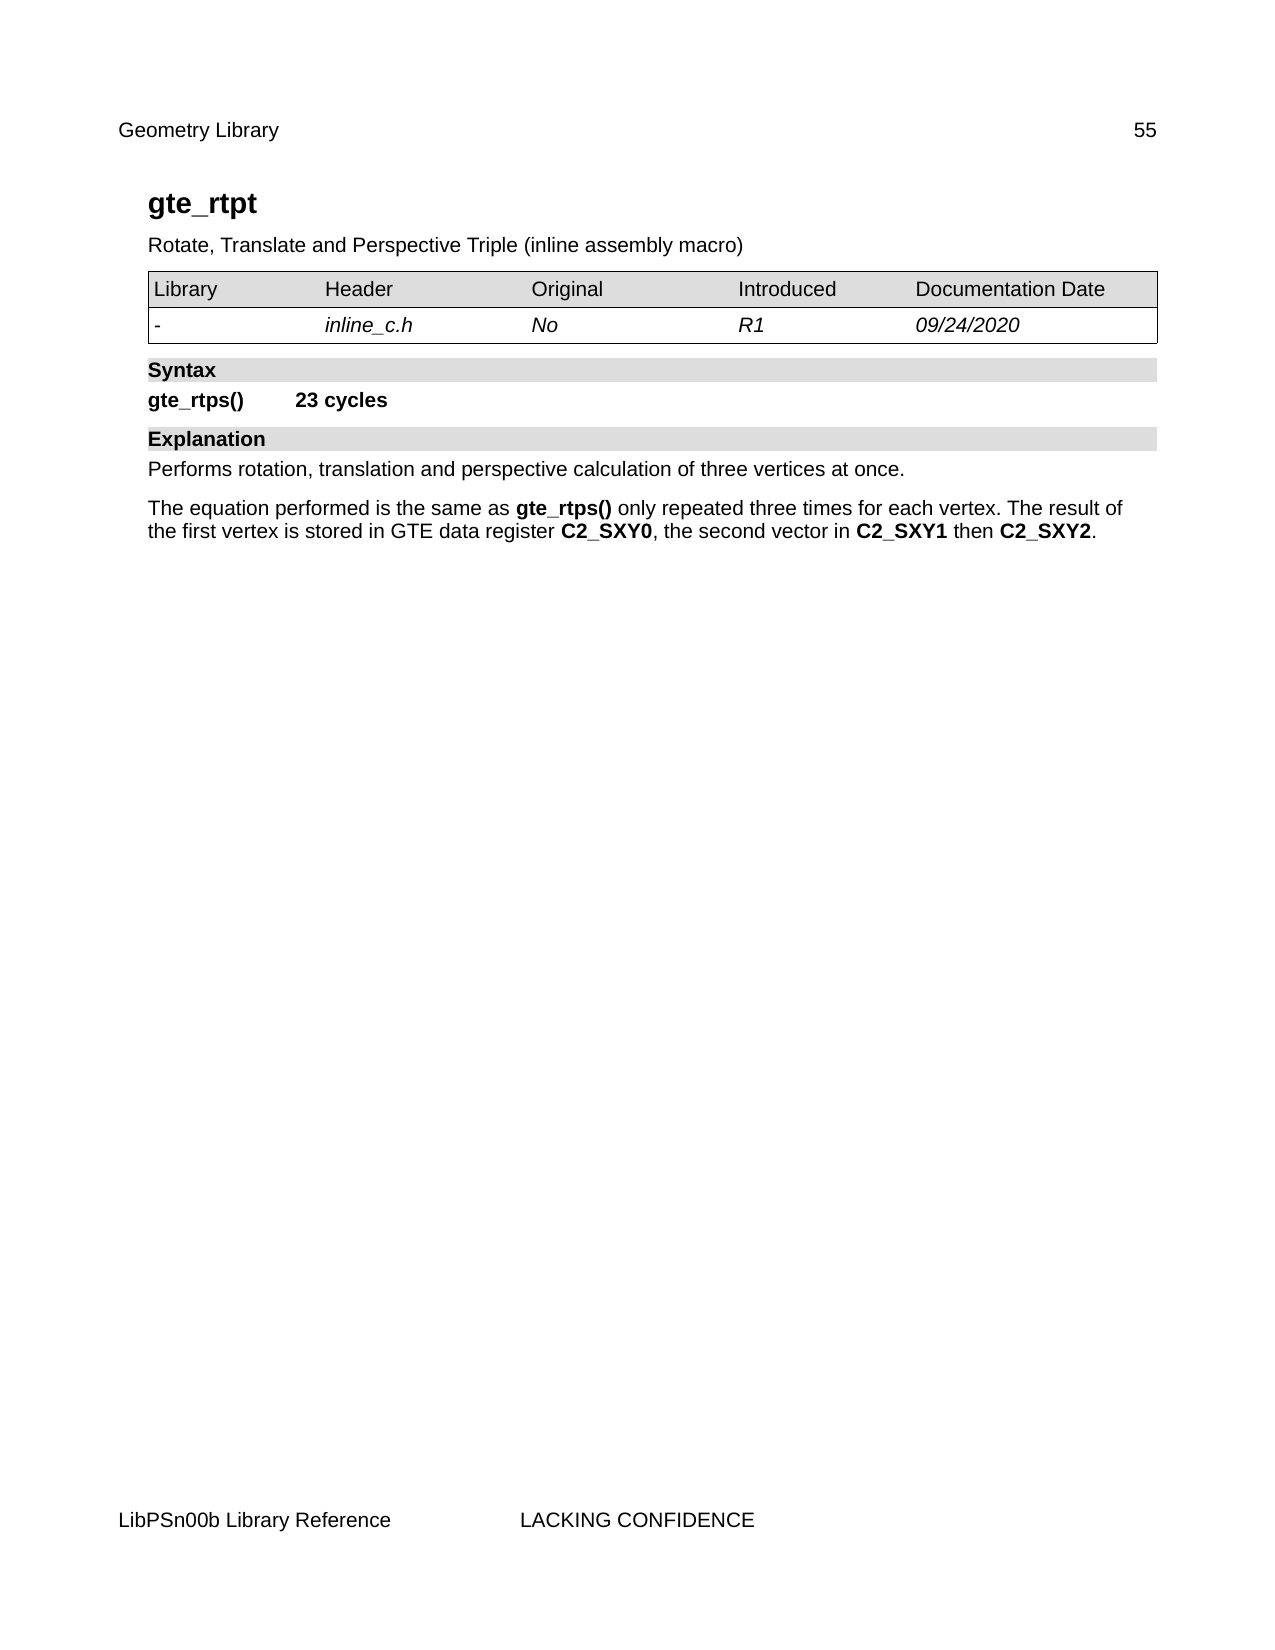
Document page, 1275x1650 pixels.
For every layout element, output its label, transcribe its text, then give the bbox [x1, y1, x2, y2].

text - inline_c.h No R1 09/24/2020 [149, 308, 1157, 343]
subtitle Syntax [148, 358, 1157, 382]
text Library Header Original Introduced Documentation Date [149, 272, 1157, 307]
text gte_rtps() 23 cycles [148, 388, 1157, 412]
text Rotate, Translate and Perspective Triple (inline assembly macro) [148, 232, 1157, 256]
subtitle Explanation [148, 427, 1157, 451]
text The equation performed is the same as gte_rtps() only repeated three times for each vertex. The result of the first vertex is stored in GTE data register C2_SXY0, the second vector in C2_SXY1 then C2_SXY2. [148, 495, 1157, 543]
subtitle gte_rtpt [148, 186, 1157, 220]
text Performs rotation, translation and perspective calculation of three vertices at once. [148, 457, 1157, 481]
